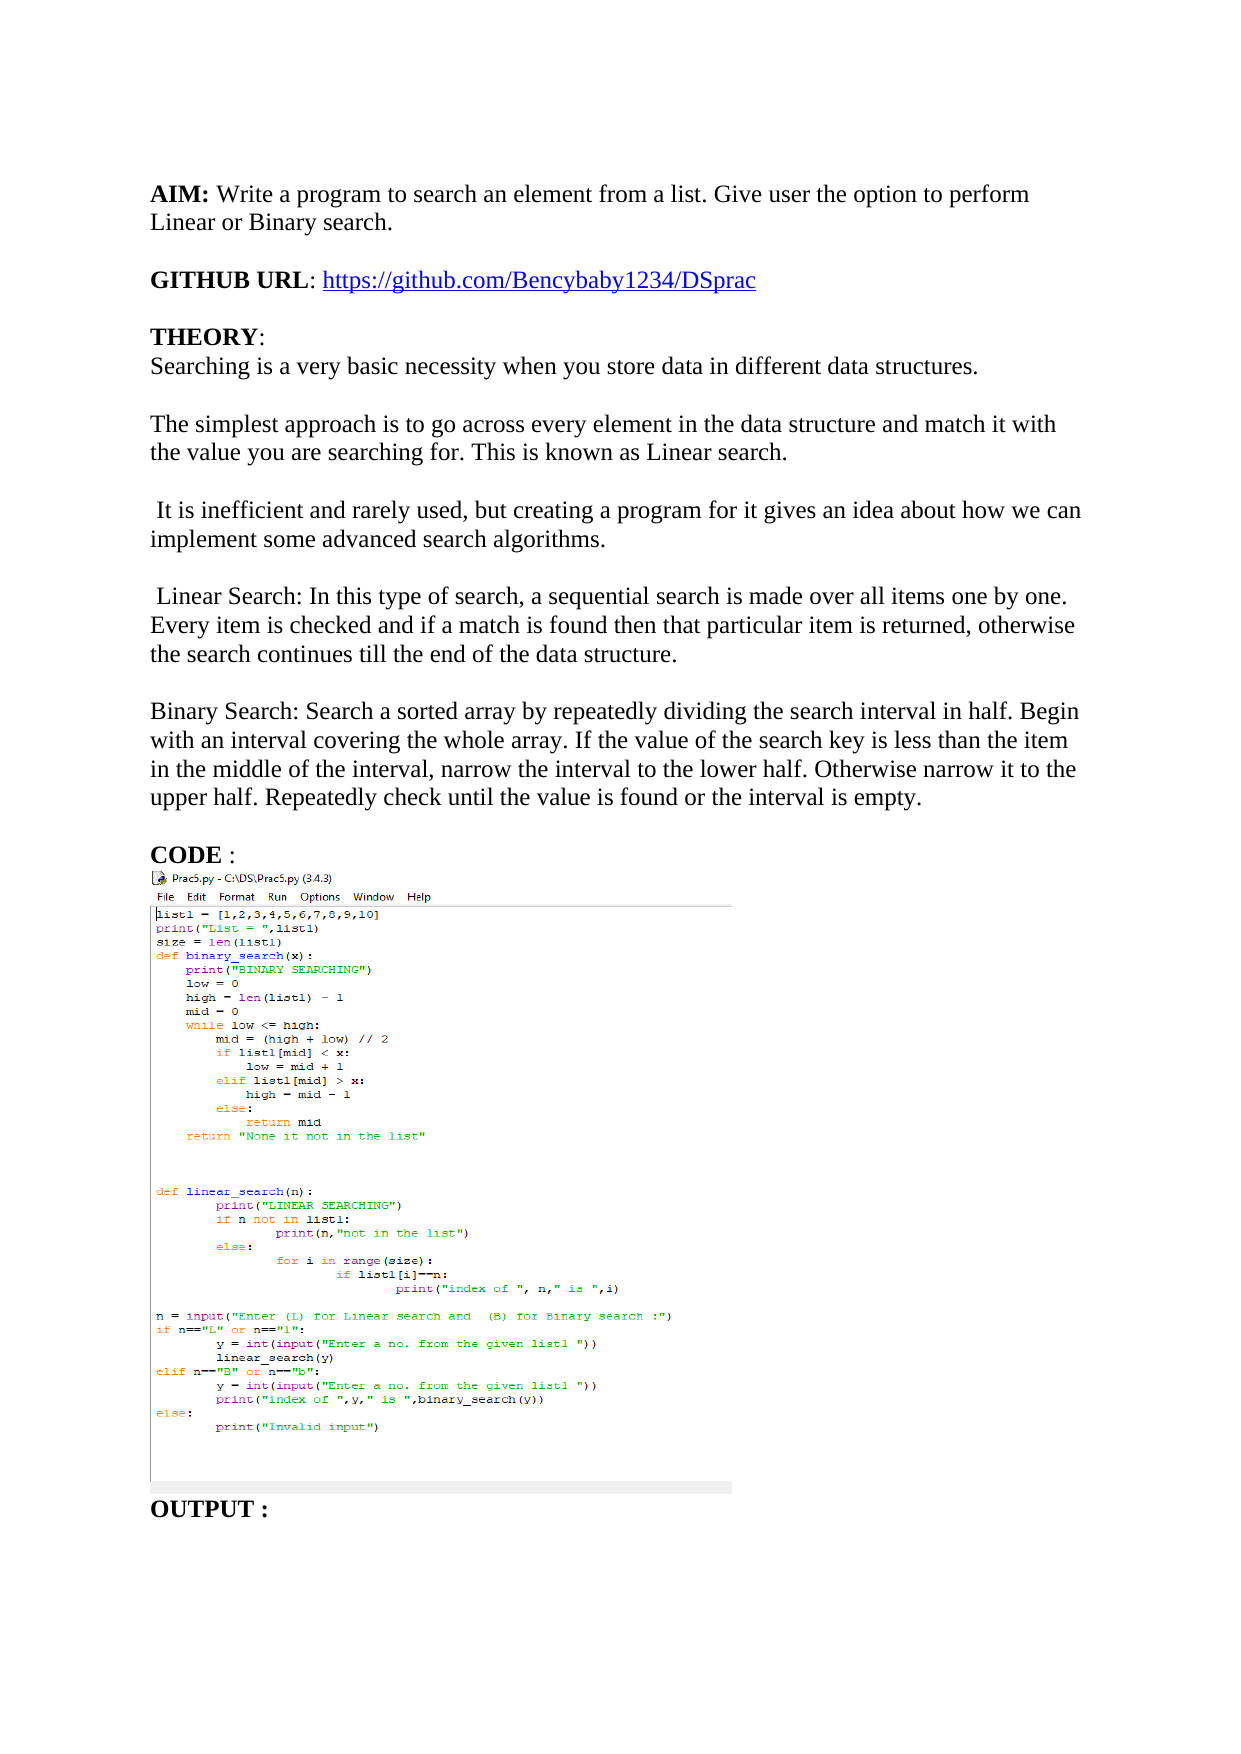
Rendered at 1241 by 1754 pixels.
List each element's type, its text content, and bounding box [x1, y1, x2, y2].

text It is inefficient and rarely used, but creating a program for it gives an idea about how we can implement some advanced search algorithms. [150, 495, 1090, 552]
text OUTPUT : [150, 1494, 1090, 1522]
text Binary Search: Search a sorted array by repeatedly dividing the search interval in half. Begin with an interval covering the whole array. If the value of the search key is less than the item in the middle of the interval, narrow the interval to the lower half. Otherwise narrow it to the upper half. Repeatedly check until the value is found or the interval is empty. [150, 696, 1090, 811]
text The simplest approach is to go across every element in the data structure and match it with the value you are searching for. This is known as Linear search. [150, 409, 1090, 466]
text CODE : [150, 840, 1090, 869]
text THEORY: [150, 322, 1090, 351]
text AIM: Write a program to search an element from a list. Give user the option to perform Linear or Binary search. [150, 179, 1090, 236]
text Linear Search: In this type of search, a sequential search is made over all items one by one. Every item is checked and if a match is found then that particular item is returned, otherwise the search continues till the end of the data structure. [150, 581, 1090, 667]
text GITHUB URL: https://github.com/Bencybaby1234/DSprac [150, 265, 1090, 294]
text Searching is a very basic necessity when you store data in different data structures. [150, 351, 1090, 380]
